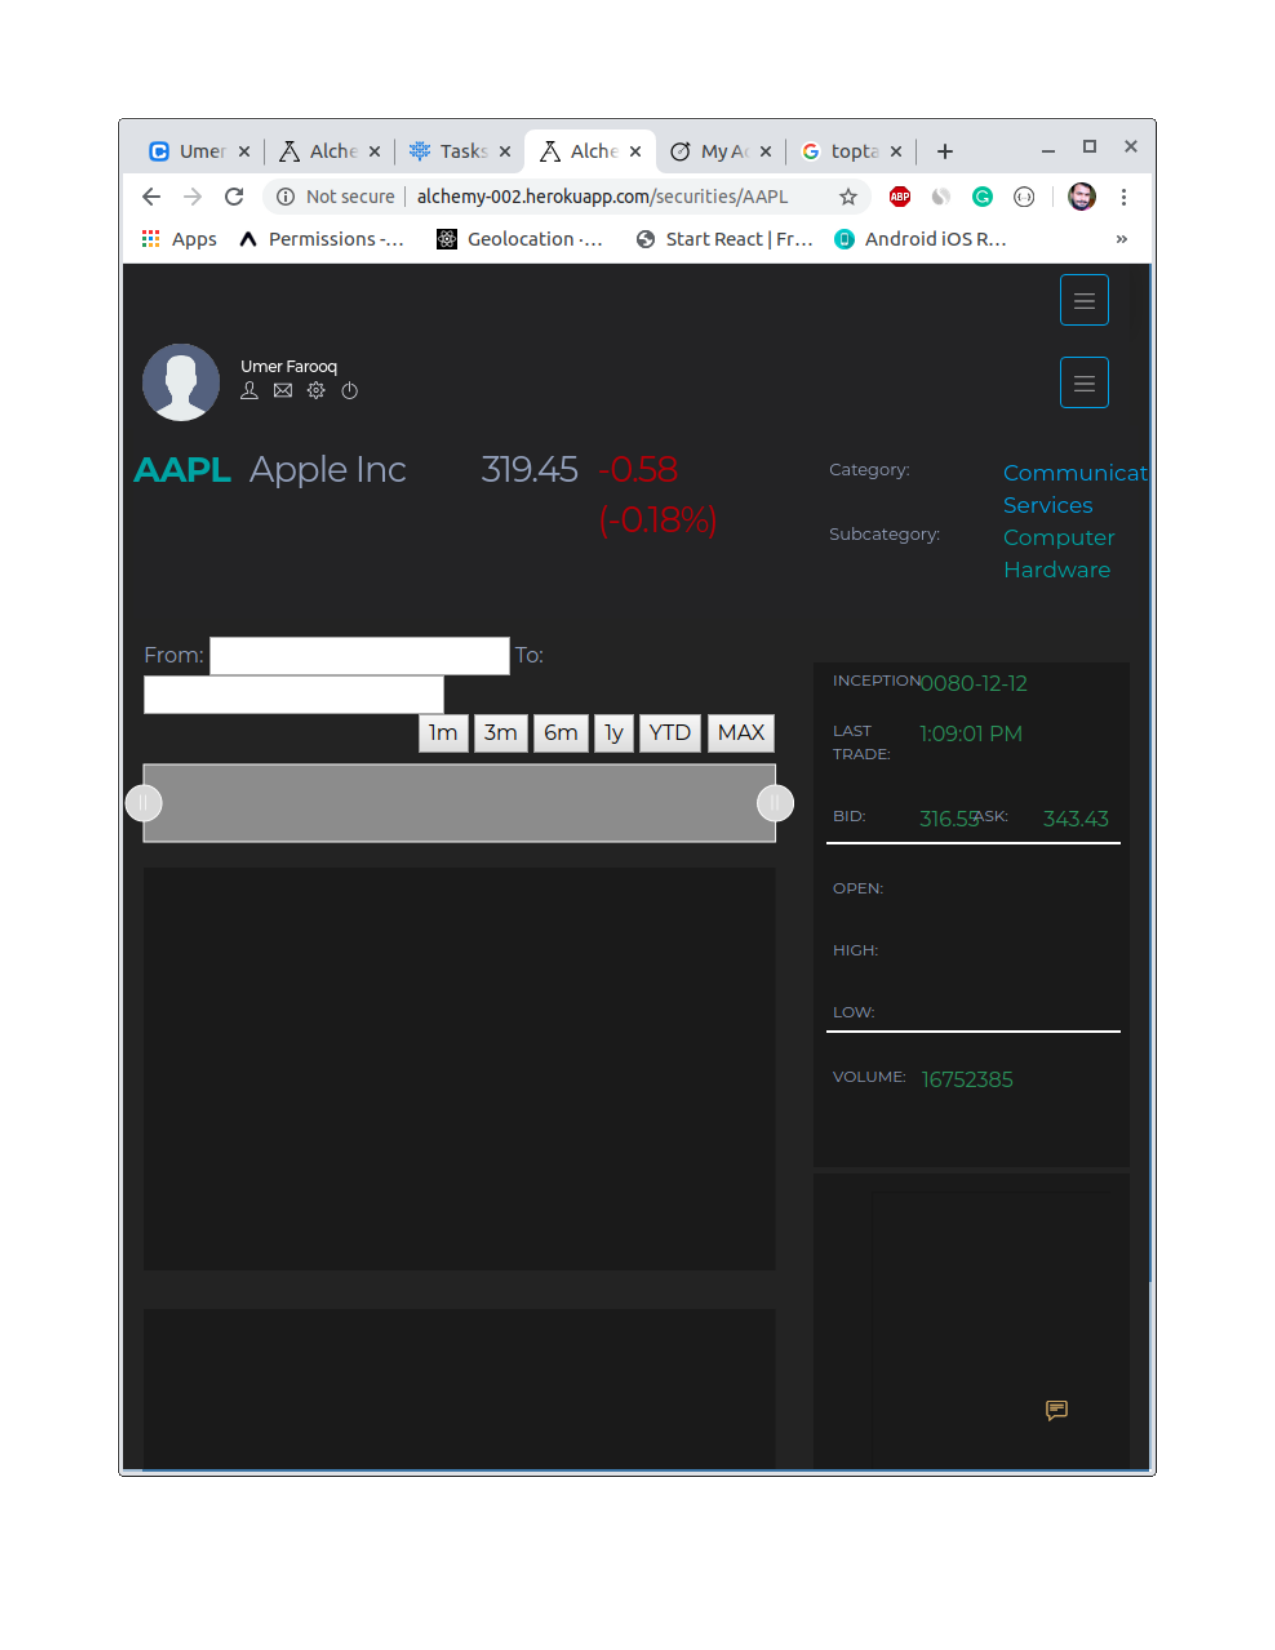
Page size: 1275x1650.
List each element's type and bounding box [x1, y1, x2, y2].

picture [118, 118, 1157, 1477]
